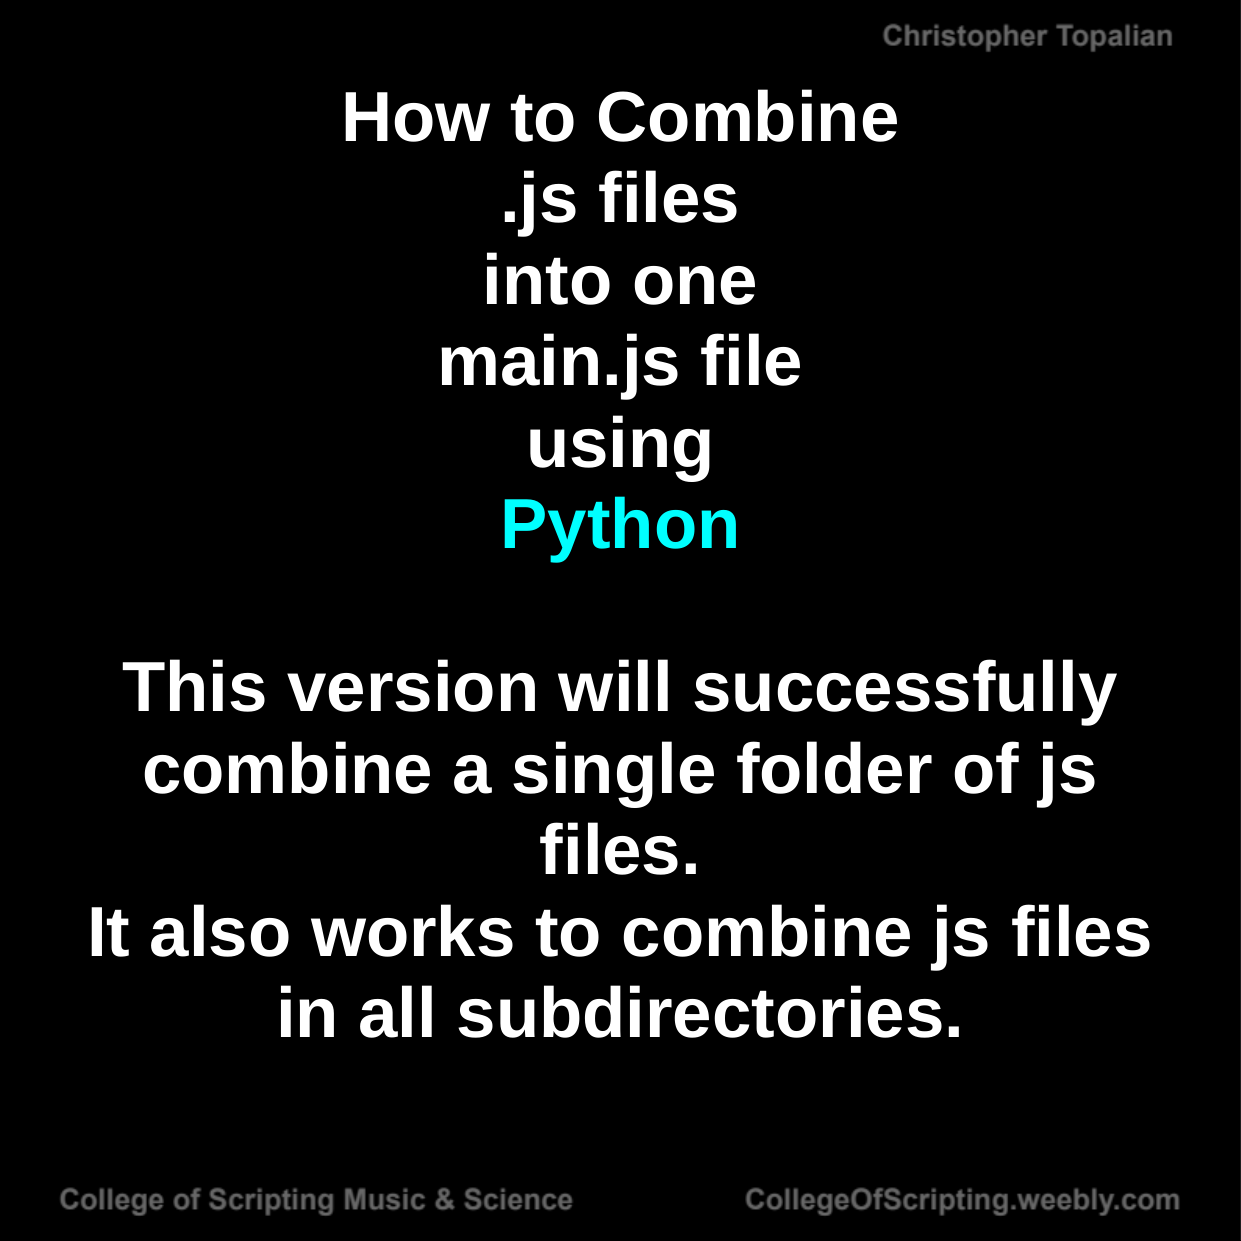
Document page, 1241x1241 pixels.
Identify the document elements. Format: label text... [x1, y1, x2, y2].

text It also works to combine js files in all subdirectories. [75, 889, 1166, 1052]
text This version will successfully combine a single folder of js files. [75, 645, 1166, 889]
text How to Combine [75, 75, 1166, 156]
text using [75, 401, 1166, 482]
text into one [75, 238, 1166, 319]
text Python [75, 482, 1166, 564]
text main.js file [75, 319, 1166, 401]
text .js files [75, 156, 1166, 238]
